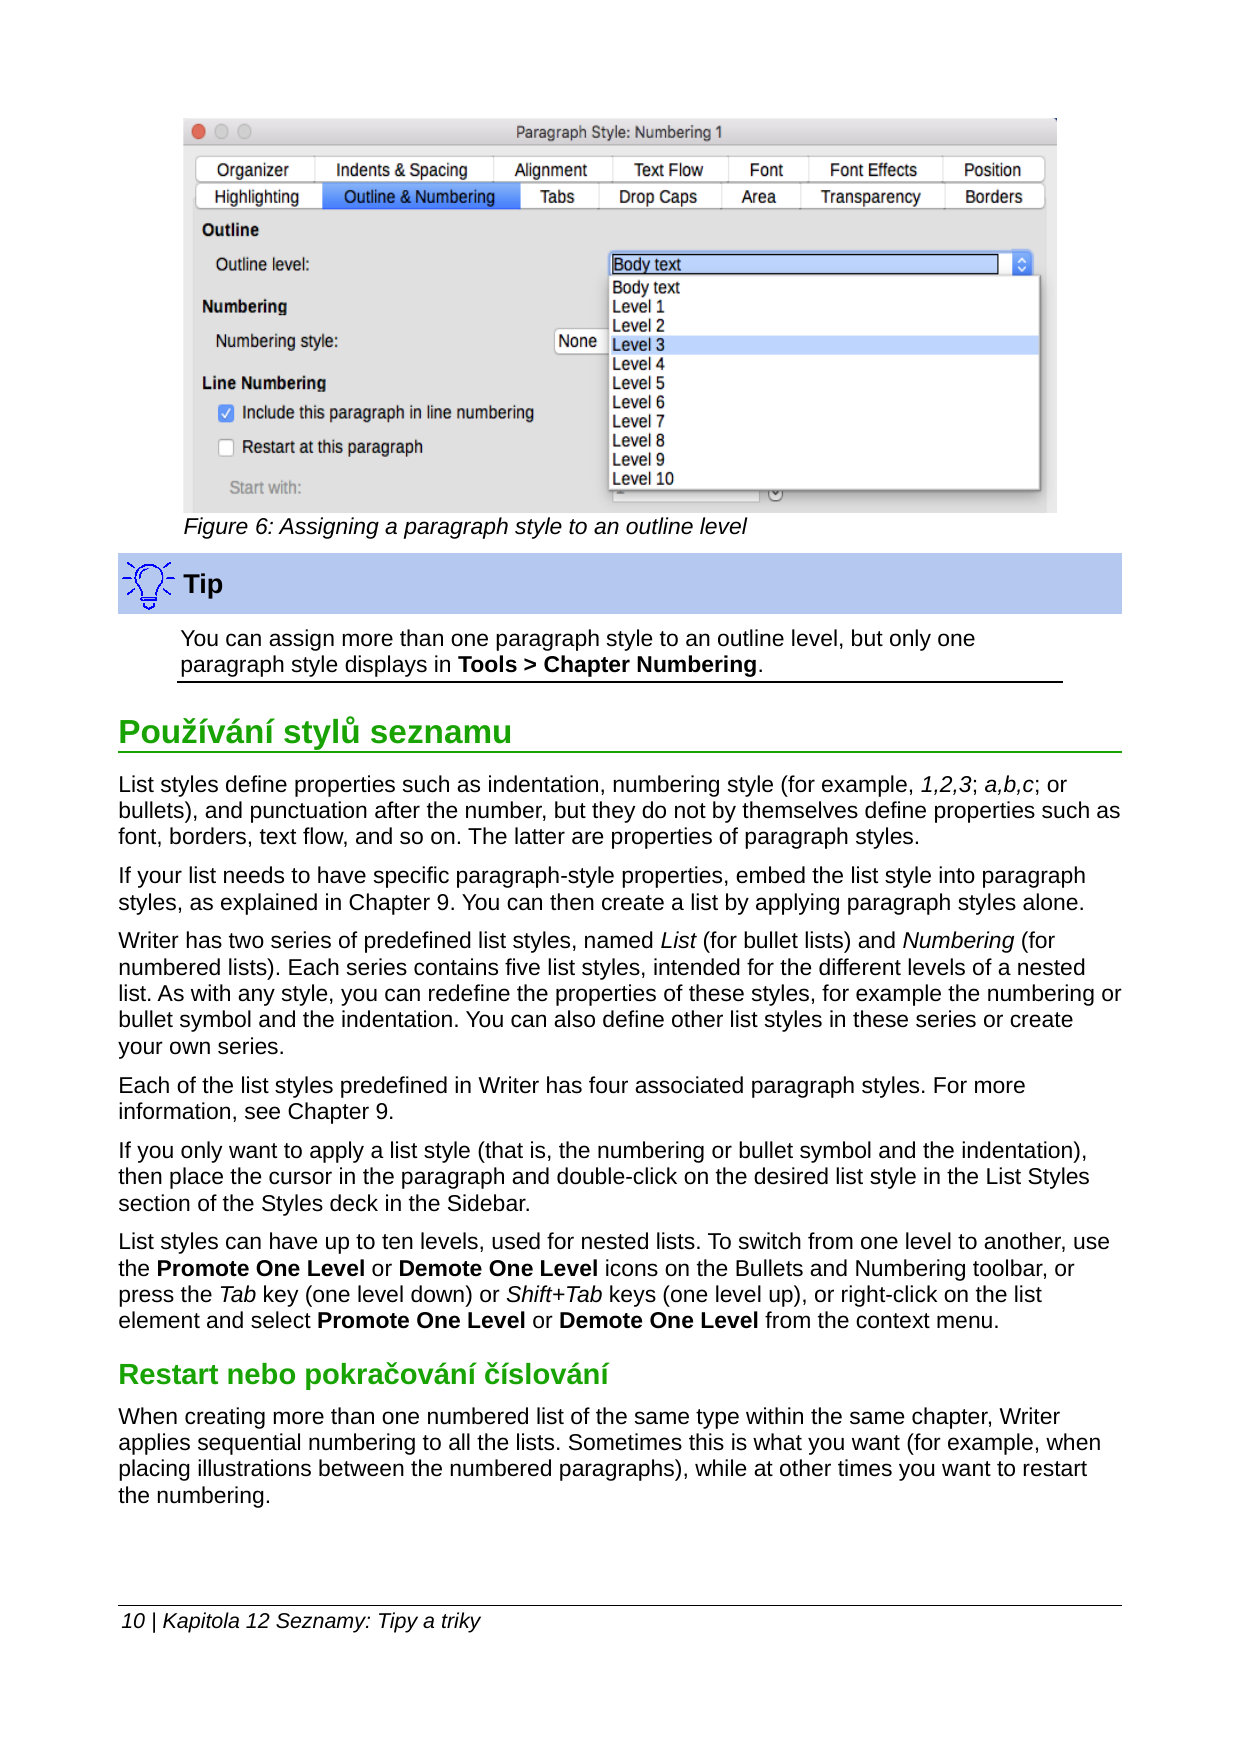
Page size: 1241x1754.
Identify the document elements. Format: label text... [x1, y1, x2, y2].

text When creating more than one numbered list of the same type within the same chapter, Writer applies sequential numbering to all the lists. Sometimes this is what you want (for example, when placing illustrations between the numbered paragraphs), while at other times you want to restart the numbering. [118, 1403, 1122, 1508]
text List styles can have up to ten levels, used for nested lists. To switch from one level to another, use the Promote One Level or Demote One Level icons on the Bullets and Numbering toolbar, or press the Tab key (one level down) or Shift+Tab keys (one level up), or right-click on the list element and select Promote One Level or Demote One Level from the context menu. [118, 1228, 1122, 1334]
text You can assign more than one paragraph style to an outline level, but only one paragraph style displays in Tools > Chapter Numbering. [177, 622, 1063, 681]
text Writer has two series of predefined list styles, named List (for bullet lists) and Numbering (for numbered lists). Each series contains five list styles, intended for the different levels of a nested list. As with any style, you can redefine the properties of these styles, for example the numbering or bullet symbol and the indentation. You can also define other list styles in these series or create your own series. [118, 927, 1122, 1059]
subtitle Restart nebo pokračování číslování [118, 1357, 1122, 1391]
picture [119, 554, 179, 614]
subtitle Používání stylů seznamu [118, 712, 1122, 751]
text If your list needs to have specific paragraph-style properties, embed the list style into paragraph styles, as explained in Chapter 9. You can then create a list by applying paragraph styles alone. [118, 862, 1122, 915]
subtitle Tip [118, 553, 1122, 614]
text Each of the list styles predefined in Writer has four associated paragraph styles. For more information, see Chapter 9. [118, 1072, 1122, 1124]
text Figure 6: Assigning a paragraph style to an outline level [183, 513, 1057, 539]
text List styles define properties such as indentation, numbering style (for example, 1,2,3; a,b,c; or bullets), and punctuation after the number, but they do not by themselves define properties such as font, borders, text flow, and so on. The latter are properties of paragraph styles. [118, 771, 1122, 849]
picture [183, 118, 1057, 513]
text If you only want to apply a list style (that is, the numbering or bullet symbol and the indentation), then place the cursor in the paragraph and double-click on the desired list style in the List Styles section of the Styles deck in the Sidebar. [118, 1137, 1122, 1216]
